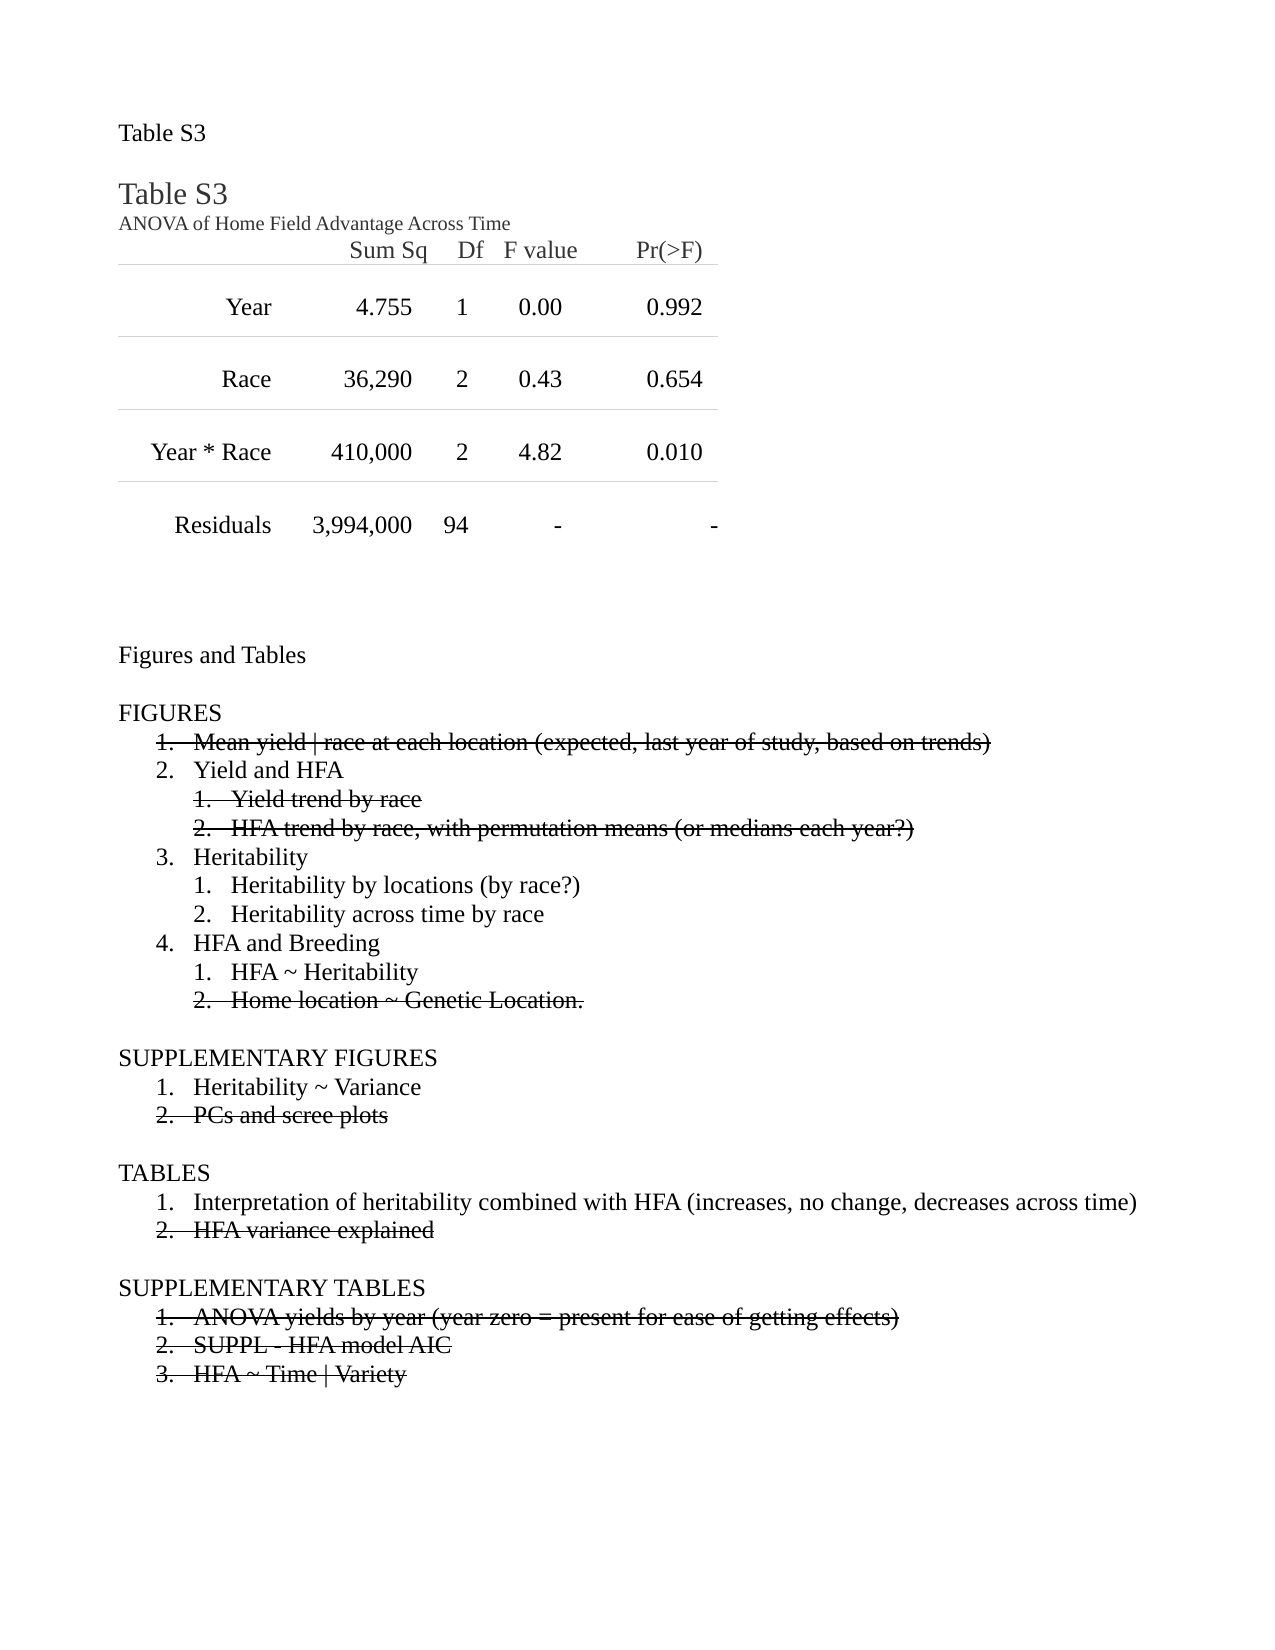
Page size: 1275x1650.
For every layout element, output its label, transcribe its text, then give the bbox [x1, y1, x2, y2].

text FIGURES [118, 698, 1157, 727]
table_cell 4.82 [484, 410, 577, 481]
table_cell [118, 235, 287, 264]
table_cell 4.755 [287, 265, 427, 336]
list Heritability ~ Variance [156, 1072, 1157, 1100]
text Figures and Tables [118, 640, 1157, 669]
table_cell Df [428, 235, 484, 264]
list HFA ~ Time | Variety [156, 1359, 1157, 1388]
table_cell 2 [428, 337, 484, 409]
list PCs and scree plots [156, 1100, 1157, 1129]
table_cell Year [118, 265, 287, 336]
list ANOVA yields by year (year zero = present for ease of getting effects) [156, 1302, 1157, 1330]
text Table S3 [118, 118, 1157, 147]
table_cell 2 [428, 410, 484, 481]
list Home location ~ Genetic Location. [193, 985, 1157, 1014]
text SUPPLEMENTARY FIGURES [118, 1043, 1157, 1072]
text TABLES [118, 1158, 1157, 1187]
list Heritability by locations (by race?) [193, 870, 1157, 899]
table_cell 0.00 [484, 265, 577, 336]
table_cell 3,994,000 [287, 482, 427, 554]
list Mean yield | race at each location (expected, last year of study, based on trends) [156, 727, 1157, 755]
table_cell Residuals [118, 482, 287, 554]
table_cell - [578, 482, 718, 554]
table_cell 94 [428, 482, 484, 554]
table_cell 0.010 [578, 410, 718, 481]
list HFA and Breeding [156, 928, 1157, 957]
list SUPPL - HFA model AIC [156, 1330, 1157, 1359]
list Interpretation of heritability combined with HFA (increases, no change, decreases across time) [156, 1187, 1157, 1215]
table_cell 36,290 [287, 337, 427, 409]
text SUPPLEMENTARY TABLES [118, 1273, 1157, 1302]
table_header Table S3 [118, 176, 718, 212]
list Yield trend by race [193, 784, 1157, 813]
table_cell 0.992 [578, 265, 718, 336]
table_cell Race [118, 337, 287, 409]
list HFA ~ Heritability [193, 957, 1157, 985]
table_cell 1 [428, 265, 484, 336]
table_cell 0.43 [484, 337, 577, 409]
list HFA variance explained [156, 1215, 1157, 1244]
table_cell 0.654 [578, 337, 718, 409]
table_cell Year * Race [118, 410, 287, 481]
list HFA trend by race, with permutation means (or medians each year?) [193, 813, 1157, 842]
list Yield and HFA [156, 755, 1157, 784]
table_cell - [484, 482, 577, 554]
table_cell Pr(>F) [578, 235, 718, 264]
table_cell Sum Sq [287, 235, 427, 264]
list Heritability across time by race [193, 899, 1157, 928]
list Heritability [156, 842, 1157, 870]
table_cell F value [484, 235, 577, 264]
table_cell 410,000 [287, 410, 427, 481]
table_cell ANOVA of Home Field Advantage Across Time [118, 212, 718, 235]
